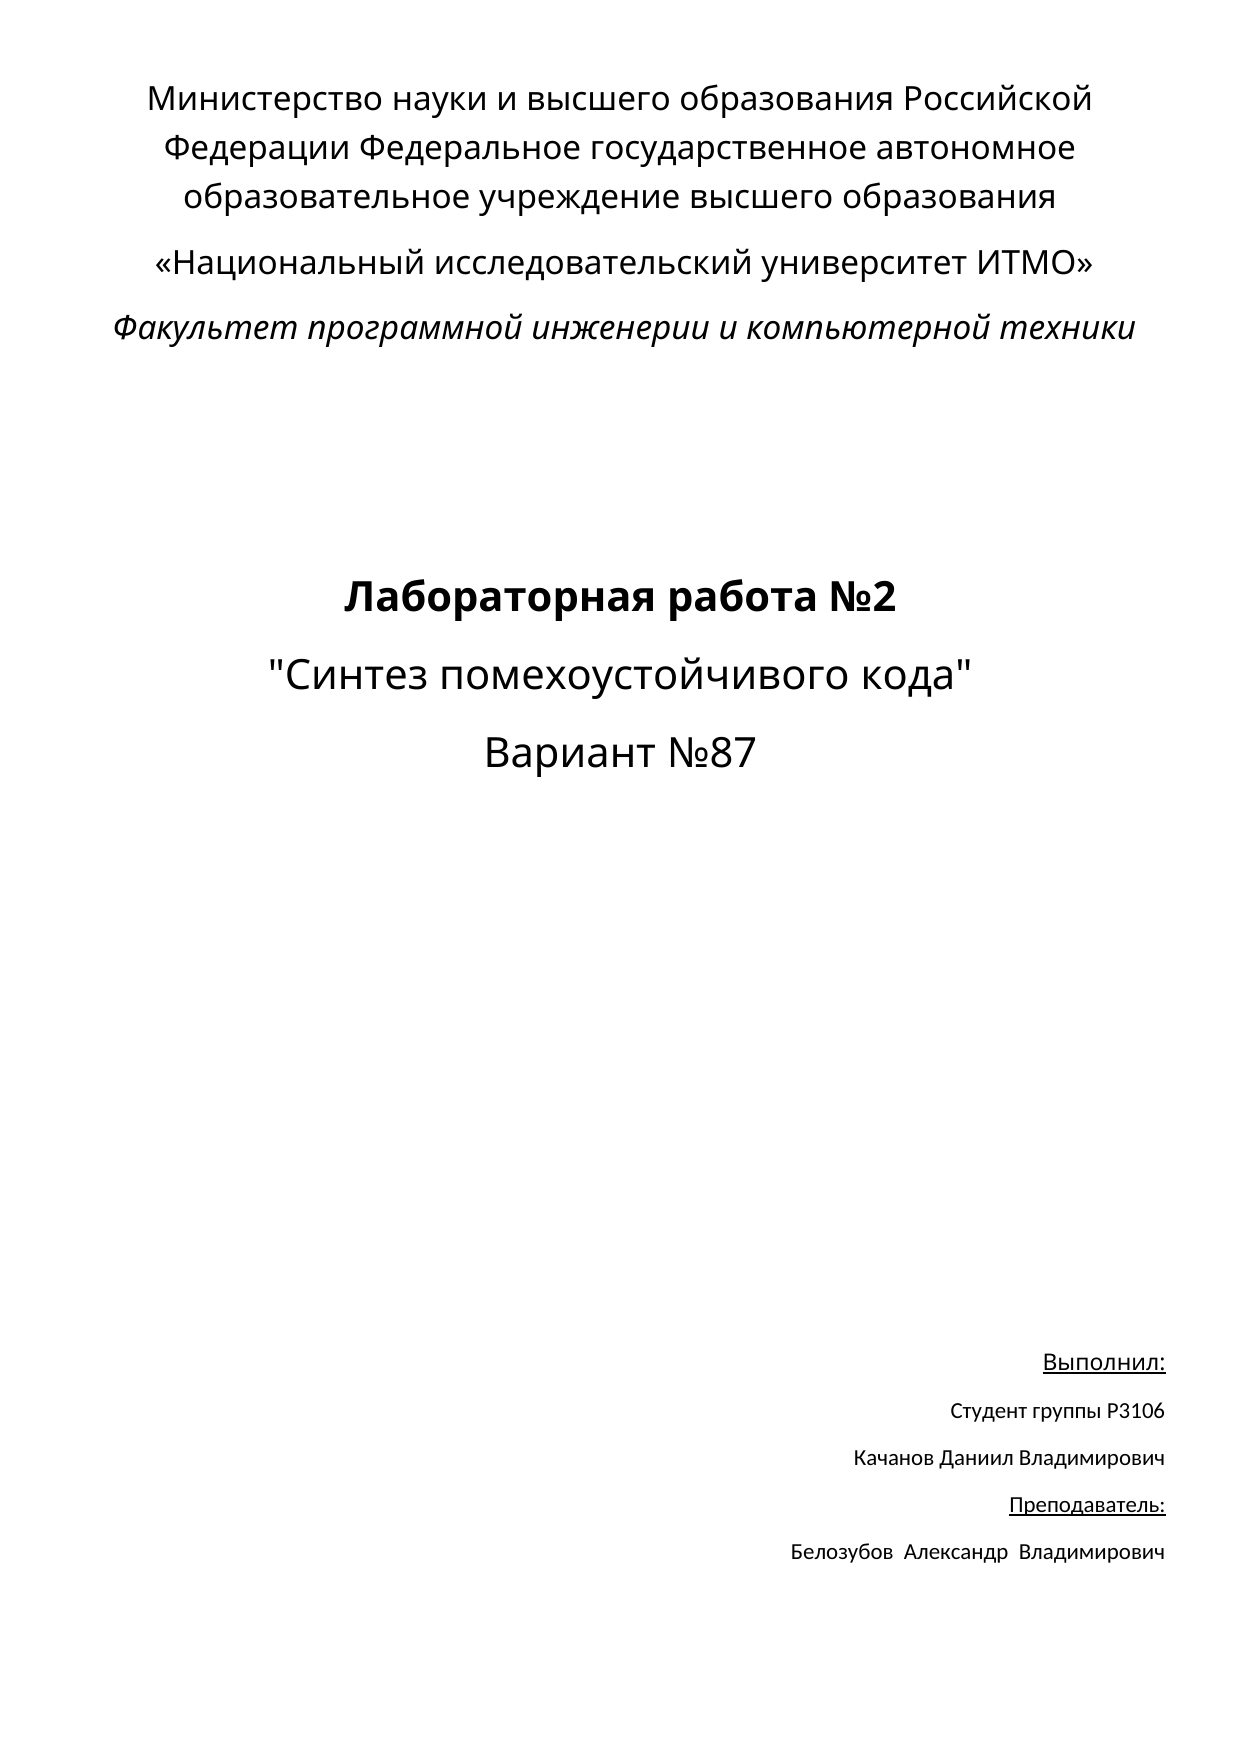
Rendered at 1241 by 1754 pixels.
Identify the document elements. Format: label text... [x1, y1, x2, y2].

text Студент группы P3106 [75, 1396, 1165, 1424]
text Лабораторная работа №2 [75, 567, 1165, 623]
text Министерство науки и высшего образования Российской Федерации Федеральное государственное автономное образовательное учреждение высшего образования [75, 75, 1165, 218]
text Выполнил: [75, 1346, 1165, 1377]
text "Синтез помехоустойчивого кода" [75, 644, 1165, 701]
text Вариант №87 [75, 722, 1165, 779]
text «Национальный исследовательский университет ИТМО» [75, 238, 1165, 284]
text Факультет программной инженерии и компьютерной техники [75, 304, 1165, 349]
text Качанов Даниил Владимирович [75, 1443, 1165, 1471]
text Белозубов Александр Владимирович [75, 1537, 1165, 1565]
text Преподаватель: [75, 1490, 1165, 1518]
